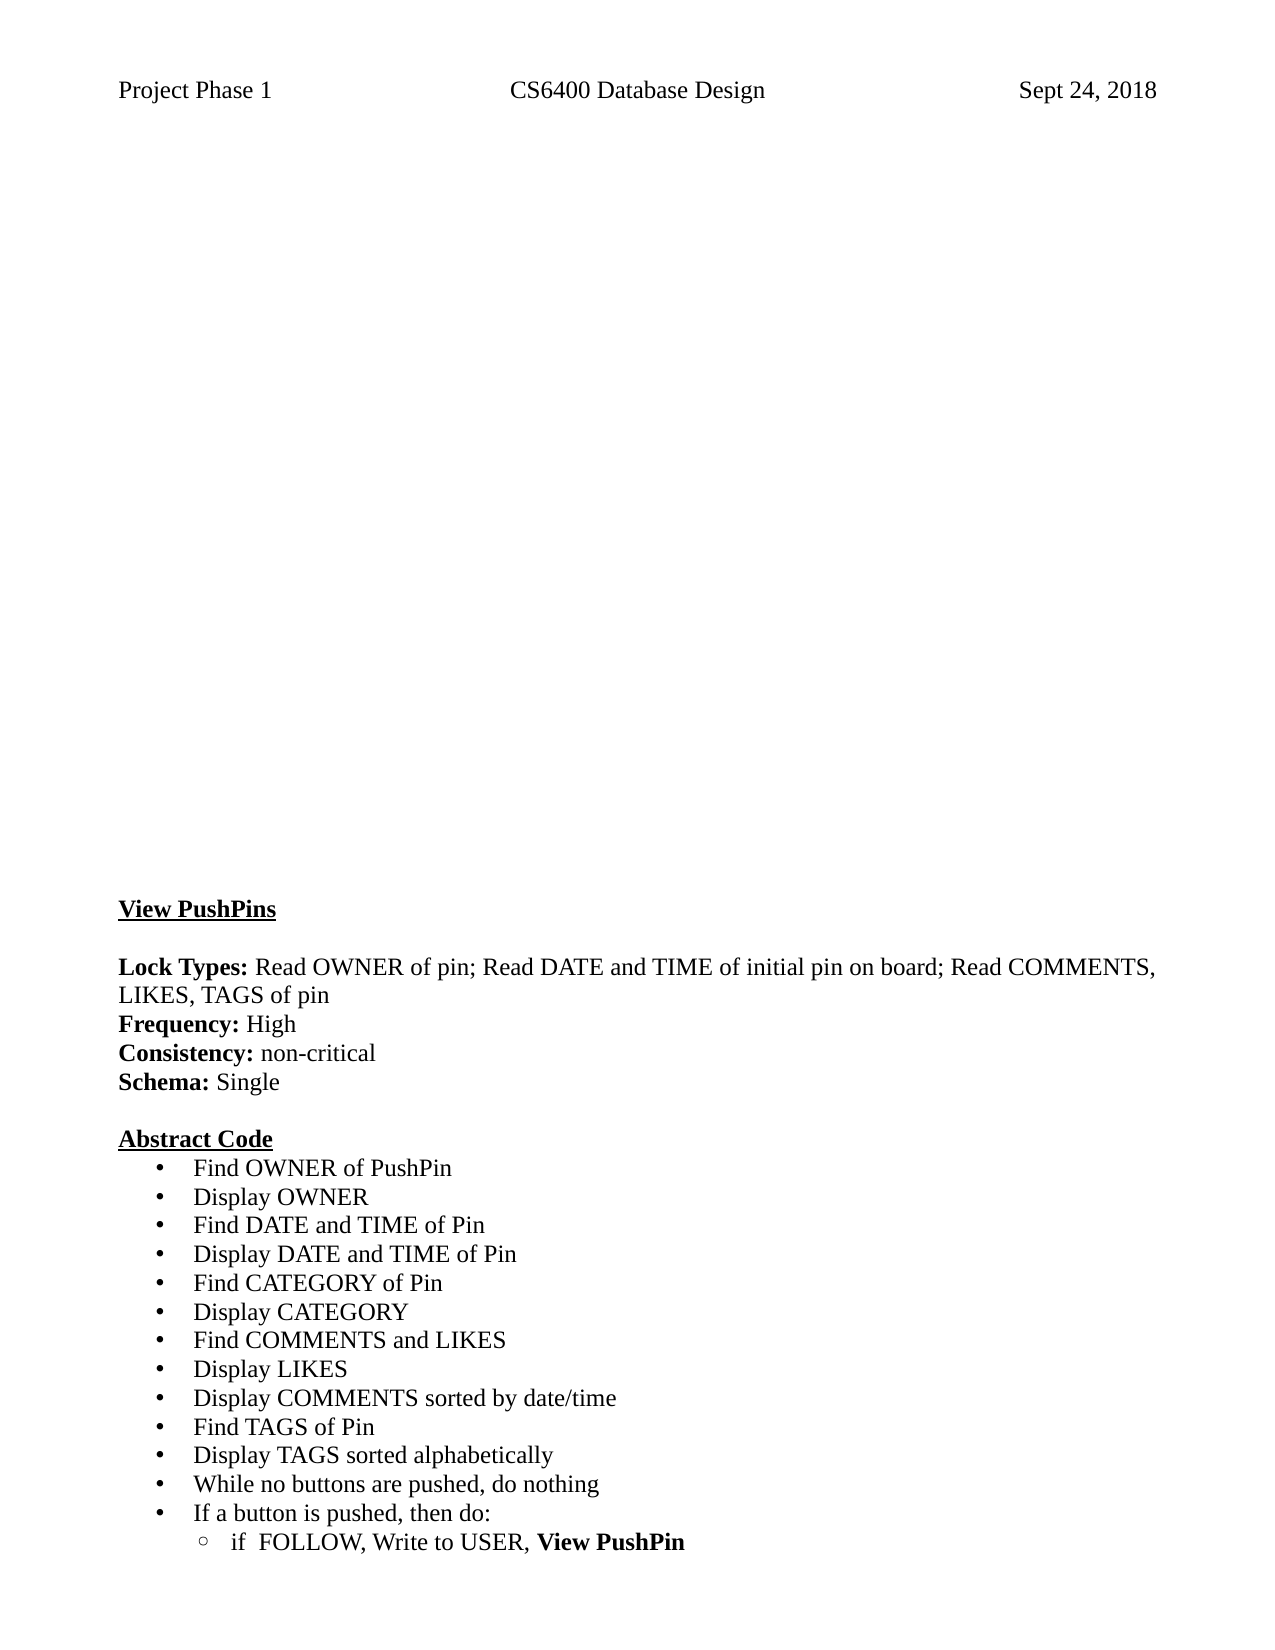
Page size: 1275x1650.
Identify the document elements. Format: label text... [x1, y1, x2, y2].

list If a button is pushed, then do: [156, 1498, 1157, 1527]
list Display CATEGORY [156, 1297, 1157, 1326]
text Schema: Single [118, 1067, 1157, 1096]
list Find COMMENTS and LIKES [156, 1326, 1157, 1354]
text Consistency: non-critical [118, 1038, 1157, 1067]
list if FOLLOW, Write to USER, View PushPin [193, 1527, 1157, 1556]
list Display LIKES [156, 1354, 1157, 1383]
list Display OWNER [156, 1182, 1157, 1211]
list Display DATE and TIME of Pin [156, 1239, 1157, 1268]
text Frequency: High [118, 1009, 1157, 1038]
list Display TAGS sorted alphabetically [156, 1441, 1157, 1469]
list Display COMMENTS sorted by date/time [156, 1383, 1157, 1412]
text Abstract Code [118, 1124, 1157, 1153]
list Find CATEGORY of Pin [156, 1268, 1157, 1297]
text Lock Types: Read OWNER of pin; Read DATE and TIME of initial pin on board; Read COMMENTS, LIKES, TAGS of pin [118, 952, 1157, 1009]
list While no buttons are pushed, do nothing [156, 1469, 1157, 1498]
list Find DATE and TIME of Pin [156, 1211, 1157, 1239]
list Find TAGS of Pin [156, 1412, 1157, 1441]
list Find OWNER of PushPin [156, 1153, 1157, 1182]
text View PushPins [118, 894, 1157, 923]
